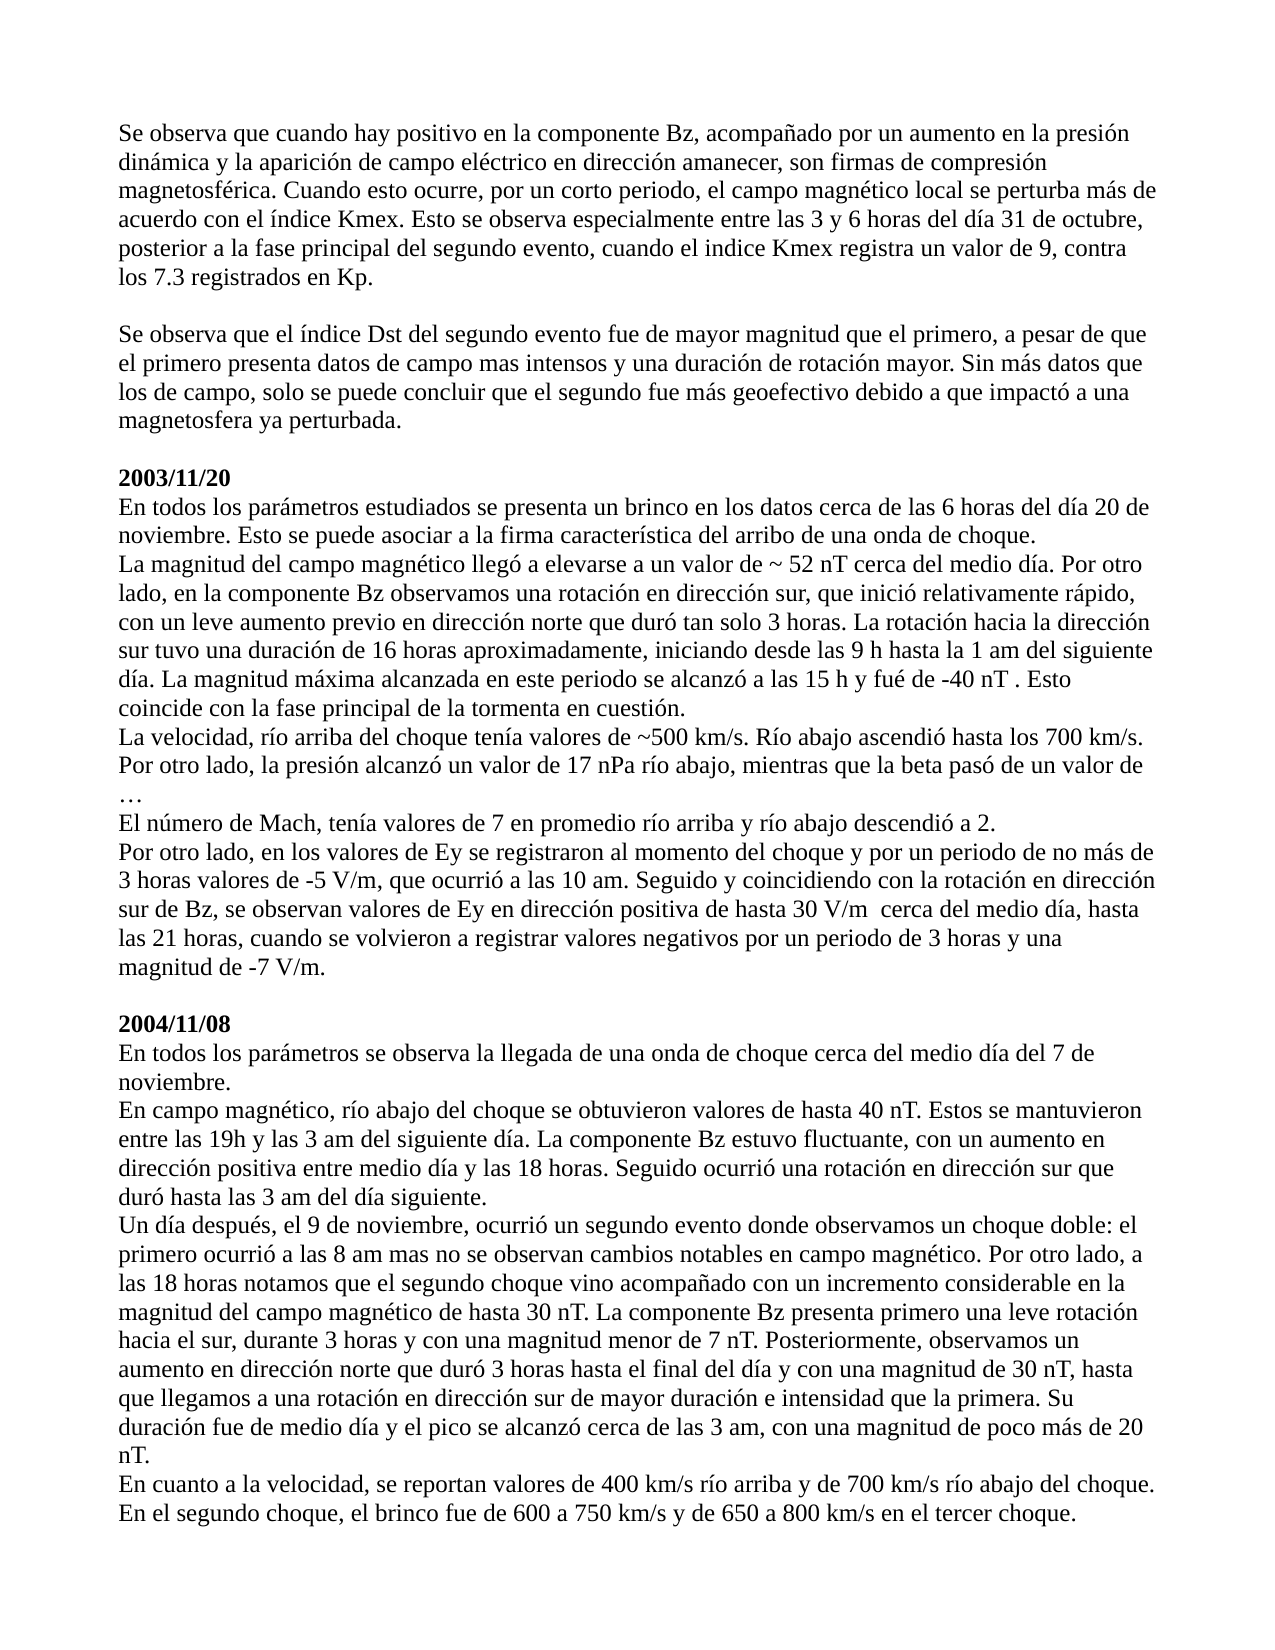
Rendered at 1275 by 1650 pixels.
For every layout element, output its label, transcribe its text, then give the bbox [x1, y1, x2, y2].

text En todos los parámetros estudiados se presenta un brinco en los datos cerca de las 6 horas del día 20 de noviembre. Esto se puede asociar a la firma característica del arribo de una onda de choque. [118, 492, 1157, 549]
text Por otro lado, en los valores de Ey se registraron al momento del choque y por un periodo de no más de 3 horas valores de -5 V/m, que ocurrió a las 10 am. Seguido y coincidiendo con la rotación en dirección sur de Bz, se observan valores de Ey en dirección positiva de hasta 30 V/m cerca del medio día, hasta las 21 horas, cuando se volvieron a registrar valores negativos por un periodo de 3 horas y una magnitud de -7 V/m. [118, 837, 1157, 981]
text Un día después, el 9 de noviembre, ocurrió un segundo evento donde observamos un choque doble: el primero ocurrió a las 8 am mas no se observan cambios notables en campo magnético. Por otro lado, a las 18 horas notamos que el segundo choque vino acompañado con un incremento considerable en la magnitud del campo magnético de hasta 30 nT. La componente Bz presenta primero una leve rotación hacia el sur, durante 3 horas y con una magnitud menor de 7 nT. Posteriormente, observamos un aumento en dirección norte que duró 3 horas hasta el final del día y con una magnitud de 30 nT, hasta que llegamos a una rotación en dirección sur de mayor duración e intensidad que la primera. Su duración fue de medio día y el pico se alcanzó cerca de las 3 am, con una magnitud de poco más de 20 nT. [118, 1211, 1157, 1469]
text El número de Mach, tenía valores de 7 en promedio río arriba y río abajo descendió a 2. [118, 808, 1157, 837]
text La velocidad, río arriba del choque tenía valores de ~500 km/s. Río abajo ascendió hasta los 700 km/s. Por otro lado, la presión alcanzó un valor de 17 nPa río abajo, mientras que la beta pasó de un valor de … [118, 722, 1157, 808]
text En campo magnético, río abajo del choque se obtuvieron valores de hasta 40 nT. Estos se mantuvieron entre las 19h y las 3 am del siguiente día. La componente Bz estuvo fluctuante, con un aumento en dirección positiva entre medio día y las 18 horas. Seguido ocurrió una rotación en dirección sur que duró hasta las 3 am del día siguiente. [118, 1096, 1157, 1211]
text Se observa que cuando hay positivo en la componente Bz, acompañado por un aumento en la presión dinámica y la aparición de campo eléctrico en dirección amanecer, son firmas de compresión magnetosférica. Cuando esto ocurre, por un corto periodo, el campo magnético local se perturba más de acuerdo con el índice Kmex. Esto se observa especialmente entre las 3 y 6 horas del día 31 de octubre, posterior a la fase principal del segundo evento, cuando el indice Kmex registra un valor de 9, contra los 7.3 registrados en Kp. [118, 118, 1157, 291]
text En todos los parámetros se observa la llegada de una onda de choque cerca del medio día del 7 de noviembre. [118, 1038, 1157, 1096]
text 2003/11/20 [118, 463, 1157, 492]
text La magnitud del campo magnético llegó a elevarse a un valor de ~ 52 nT cerca del medio día. Por otro lado, en la componente Bz observamos una rotación en dirección sur, que inició relativamente rápido, con un leve aumento previo en dirección norte que duró tan solo 3 horas. La rotación hacia la dirección sur tuvo una duración de 16 horas aproximadamente, iniciando desde las 9 h hasta la 1 am del siguiente día. La magnitud máxima alcanzada en este periodo se alcanzó a las 15 h y fué de -40 nT . Esto coincide con la fase principal de la tormenta en cuestión. [118, 549, 1157, 722]
text 2004/11/08 [118, 1009, 1157, 1038]
text Se observa que el índice Dst del segundo evento fue de mayor magnitud que el primero, a pesar de que el primero presenta datos de campo mas intensos y una duración de rotación mayor. Sin más datos que los de campo, solo se puede concluir que el segundo fue más geoefectivo debido a que impactó a una magnetosfera ya perturbada. [118, 319, 1157, 434]
text En cuanto a la velocidad, se reportan valores de 400 km/s río arriba y de 700 km/s río abajo del choque. En el segundo choque, el brinco fue de 600 a 750 km/s y de 650 a 800 km/s en el tercer choque. [118, 1469, 1157, 1527]
